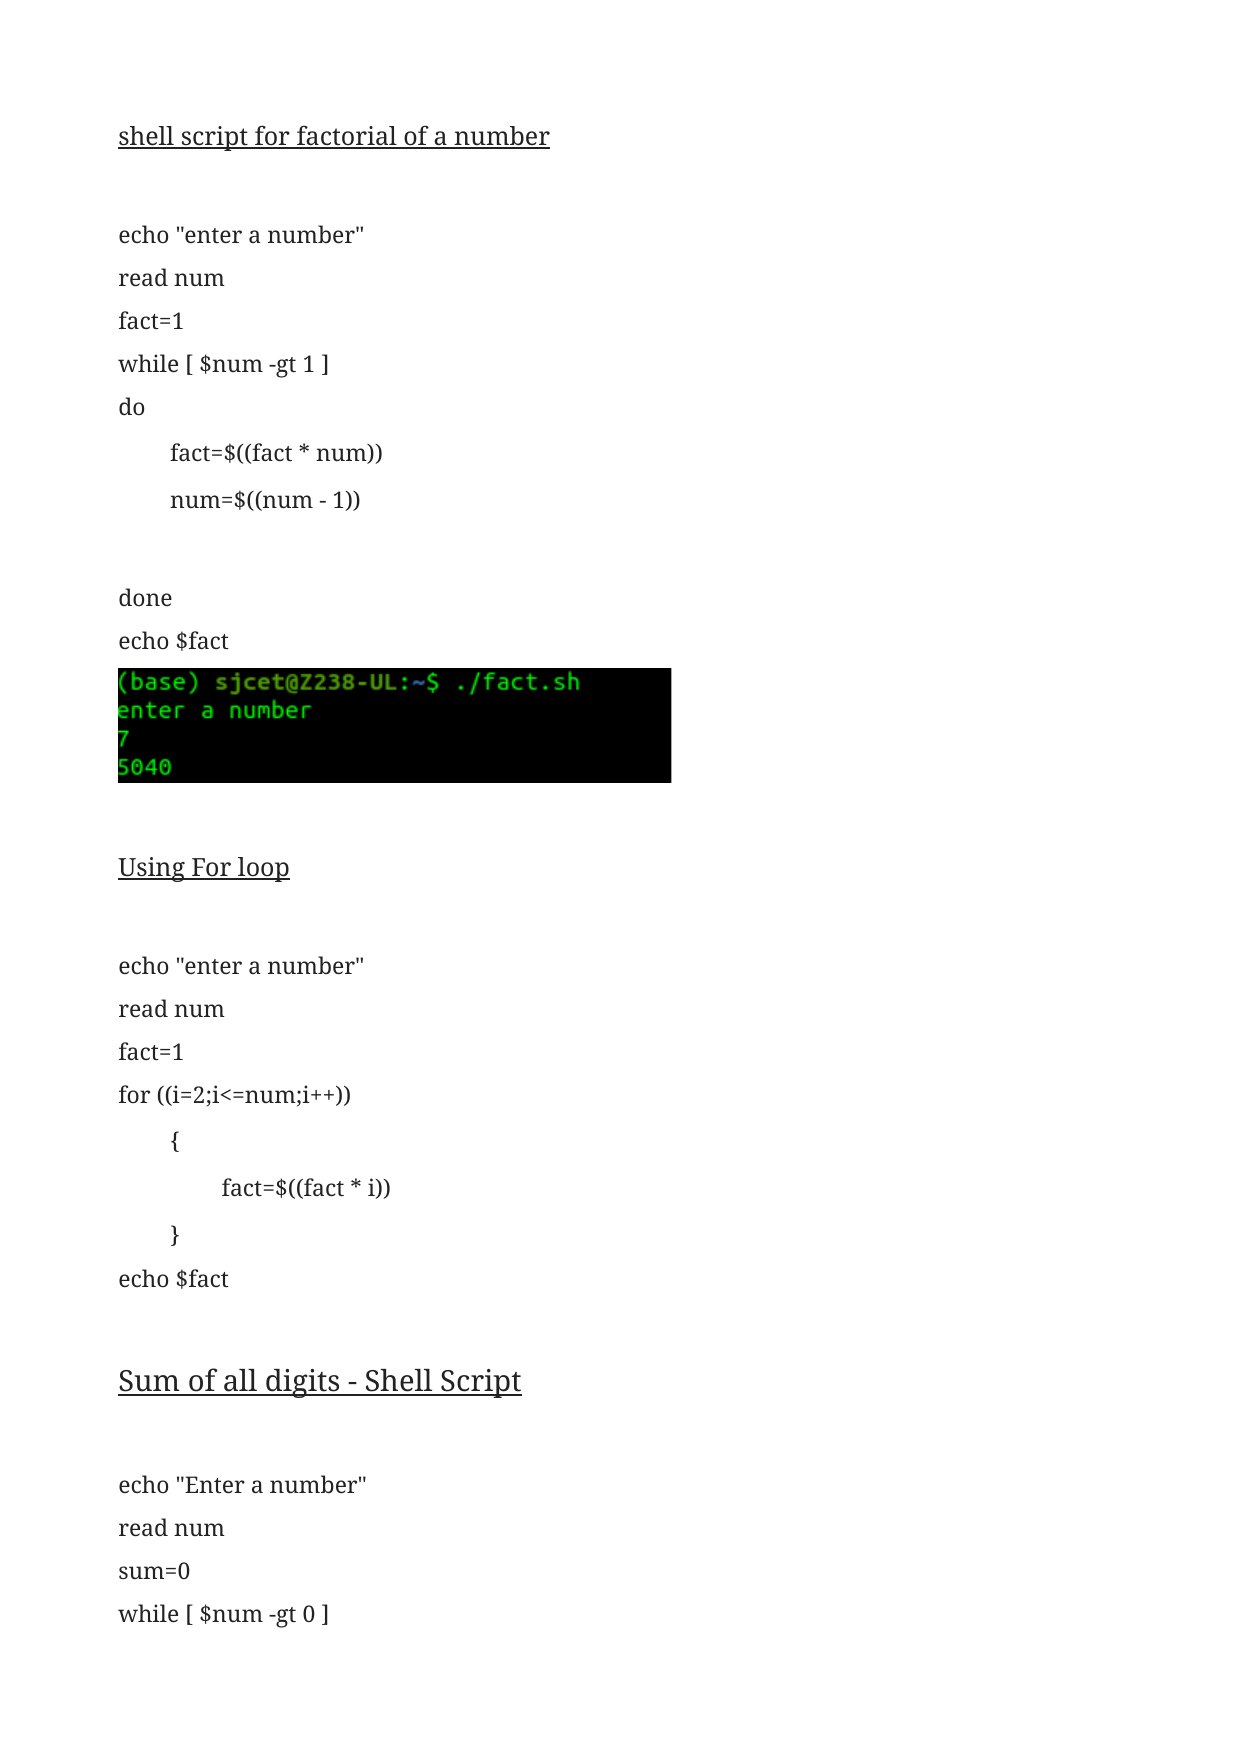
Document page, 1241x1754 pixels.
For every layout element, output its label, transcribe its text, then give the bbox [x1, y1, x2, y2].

text while [ $num -gt 1 ] [118, 348, 1122, 379]
text fact=1 [118, 1036, 1122, 1067]
text Using For loop [118, 849, 1122, 883]
text read num [118, 1512, 1122, 1543]
text for ((i=2;i<=num;i++)) [118, 1079, 1122, 1111]
text echo "enter a number" [118, 219, 1122, 250]
text read num [118, 262, 1122, 293]
text Sum of all digits - Shell Script [118, 1360, 1122, 1400]
text do [118, 391, 1122, 423]
text fact=1 [118, 305, 1122, 336]
text shell script for factorial of a number [118, 118, 1122, 152]
text sum=0 [118, 1555, 1122, 1586]
text echo "enter a number" [118, 950, 1122, 981]
text fact=$((fact * num)) [118, 434, 1122, 468]
text read num [118, 993, 1122, 1024]
text num=$((num - 1)) [118, 481, 1122, 516]
text echo $fact [118, 1263, 1122, 1294]
text } [118, 1216, 1122, 1250]
text fact=$((fact * i)) [118, 1169, 1122, 1203]
text while [ $num -gt 0 ] [118, 1598, 1122, 1629]
text echo $fact [118, 625, 1122, 657]
picture [118, 668, 672, 783]
text echo "Enter a number" [118, 1469, 1122, 1500]
text done [118, 582, 1122, 613]
text { [118, 1122, 1122, 1156]
